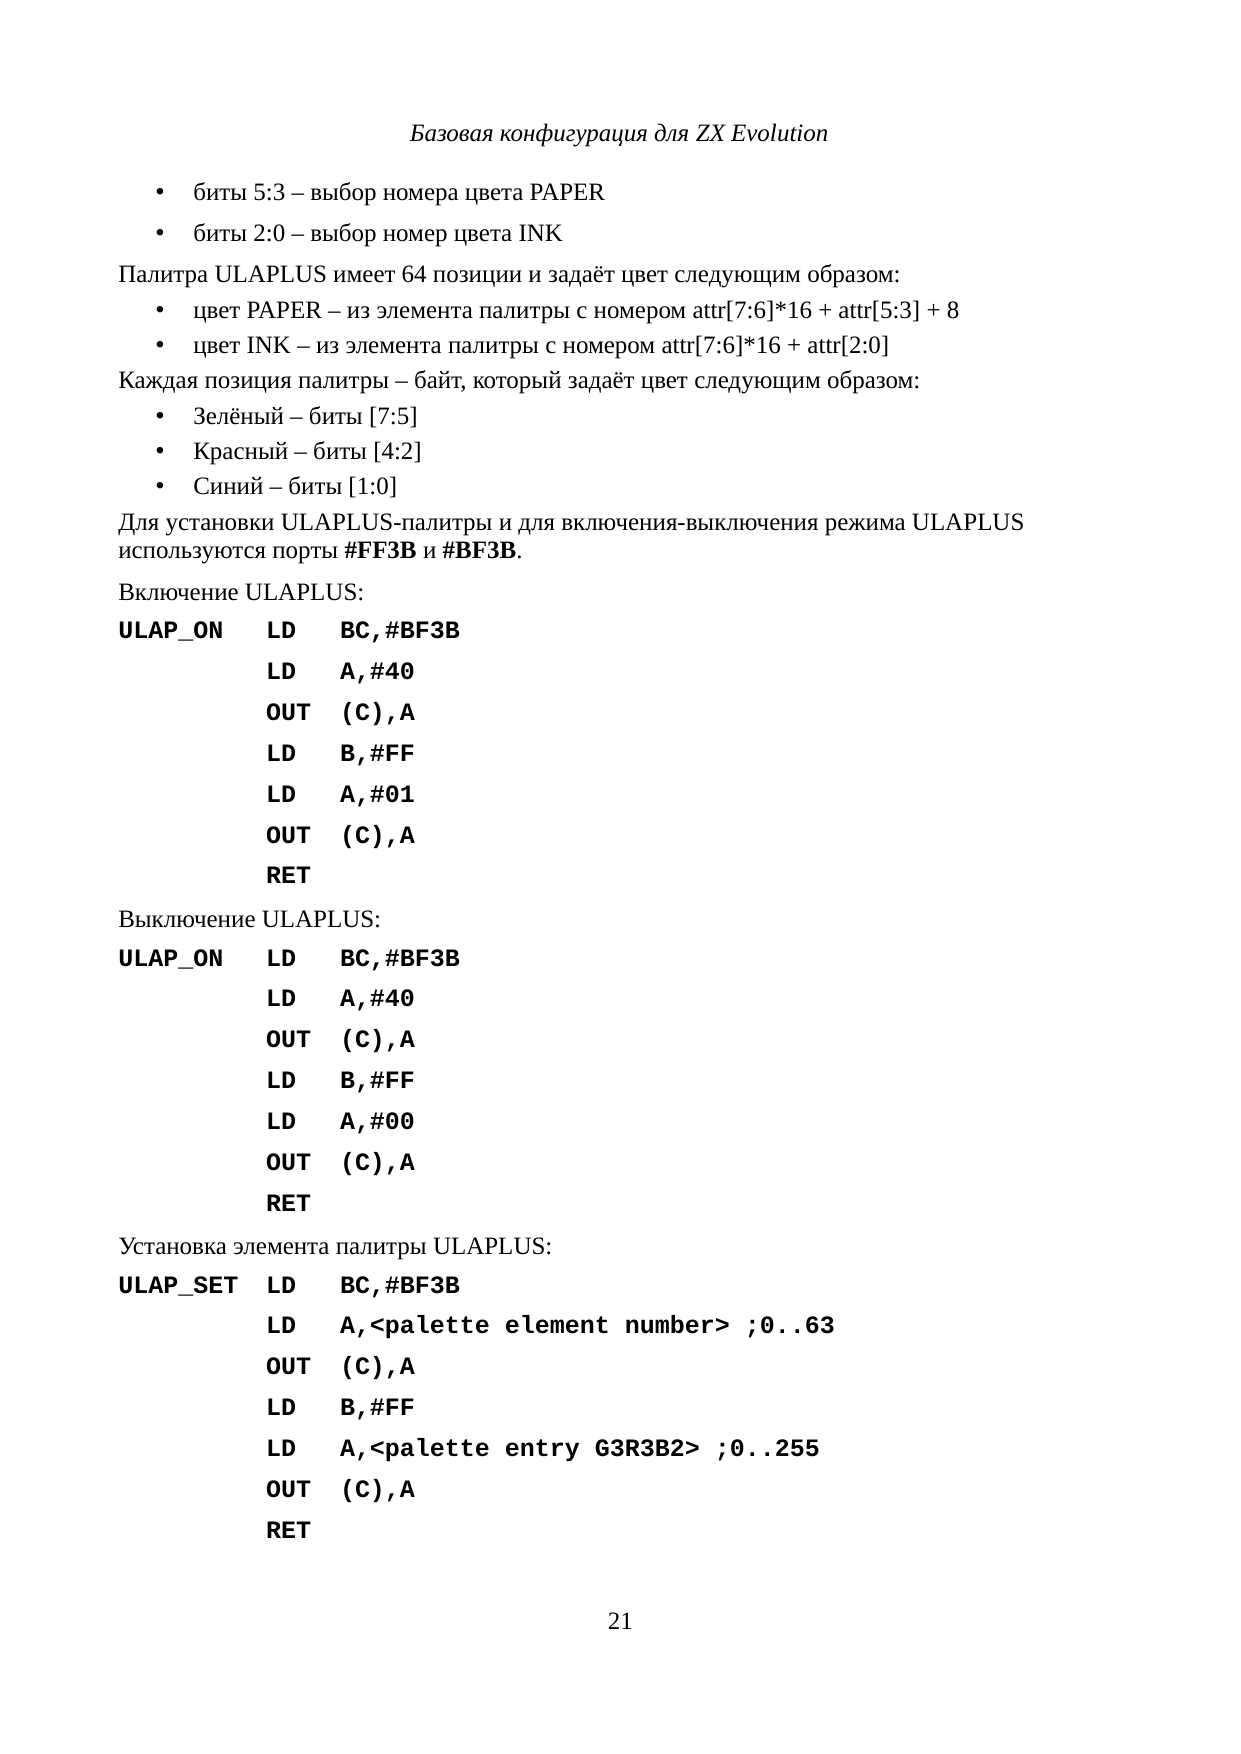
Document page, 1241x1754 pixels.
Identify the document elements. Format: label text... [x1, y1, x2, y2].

text LD A,#01 [118, 781, 1122, 810]
text Каждая позиция палитры – байт, который задаёт цвет следующим образом: [118, 366, 1122, 394]
list Зелёный – биты [7:5] [156, 401, 1122, 429]
text OUT (C),A [118, 1354, 1122, 1382]
text LD B,#FF [118, 1395, 1122, 1423]
text Палитра ULAPLUS имеет 64 позиции и задаёт цвет следующим образом: [118, 259, 1122, 288]
text RET [118, 1190, 1122, 1218]
text ULAP_ON LD BC,#BF3B [118, 618, 1122, 646]
text Для установки ULAPLUS-палитры и для включения-выключения режима ULAPLUS используются порты #FF3B и #BF3B. [118, 507, 1122, 564]
text LD B,#FF [118, 741, 1122, 769]
list Синий – биты [1:0] [156, 471, 1122, 500]
text OUT (C),A [118, 1476, 1122, 1505]
list цвет PAPER – из элемента палитры с номером attr[7:6]*16 + attr[5:3] + 8 [156, 295, 1122, 324]
text LD A,<palette element number> ;0..63 [118, 1313, 1122, 1341]
list биты 5:3 – выбор номера цвета PAPER [156, 177, 1122, 206]
text LD A,<palette entry G3R3B2> ;0..255 [118, 1436, 1122, 1464]
text Установка элемента палитры ULAPLUS: [118, 1231, 1122, 1260]
list биты 2:0 – выбор номер цвета INK [156, 218, 1122, 247]
text ULAP_ON LD BC,#BF3B [118, 945, 1122, 973]
text LD A,#40 [118, 986, 1122, 1014]
text ULAP_SET LD BC,#BF3B [118, 1272, 1122, 1301]
text OUT (C),A [118, 1027, 1122, 1055]
list Красный – биты [4:2] [156, 436, 1122, 465]
text LD A,#40 [118, 659, 1122, 687]
text LD B,#FF [118, 1068, 1122, 1096]
text LD A,#00 [118, 1108, 1122, 1137]
text Выключение ULAPLUS: [118, 904, 1122, 933]
text OUT (C),A [118, 822, 1122, 851]
text OUT (C),A [118, 700, 1122, 728]
text RET [118, 863, 1122, 891]
text Включение ULAPLUS: [118, 577, 1122, 606]
text RET [118, 1517, 1122, 1546]
list цвет INK – из элемента палитры с номером attr[7:6]*16 + attr[2:0] [156, 330, 1122, 359]
text OUT (C),A [118, 1149, 1122, 1178]
